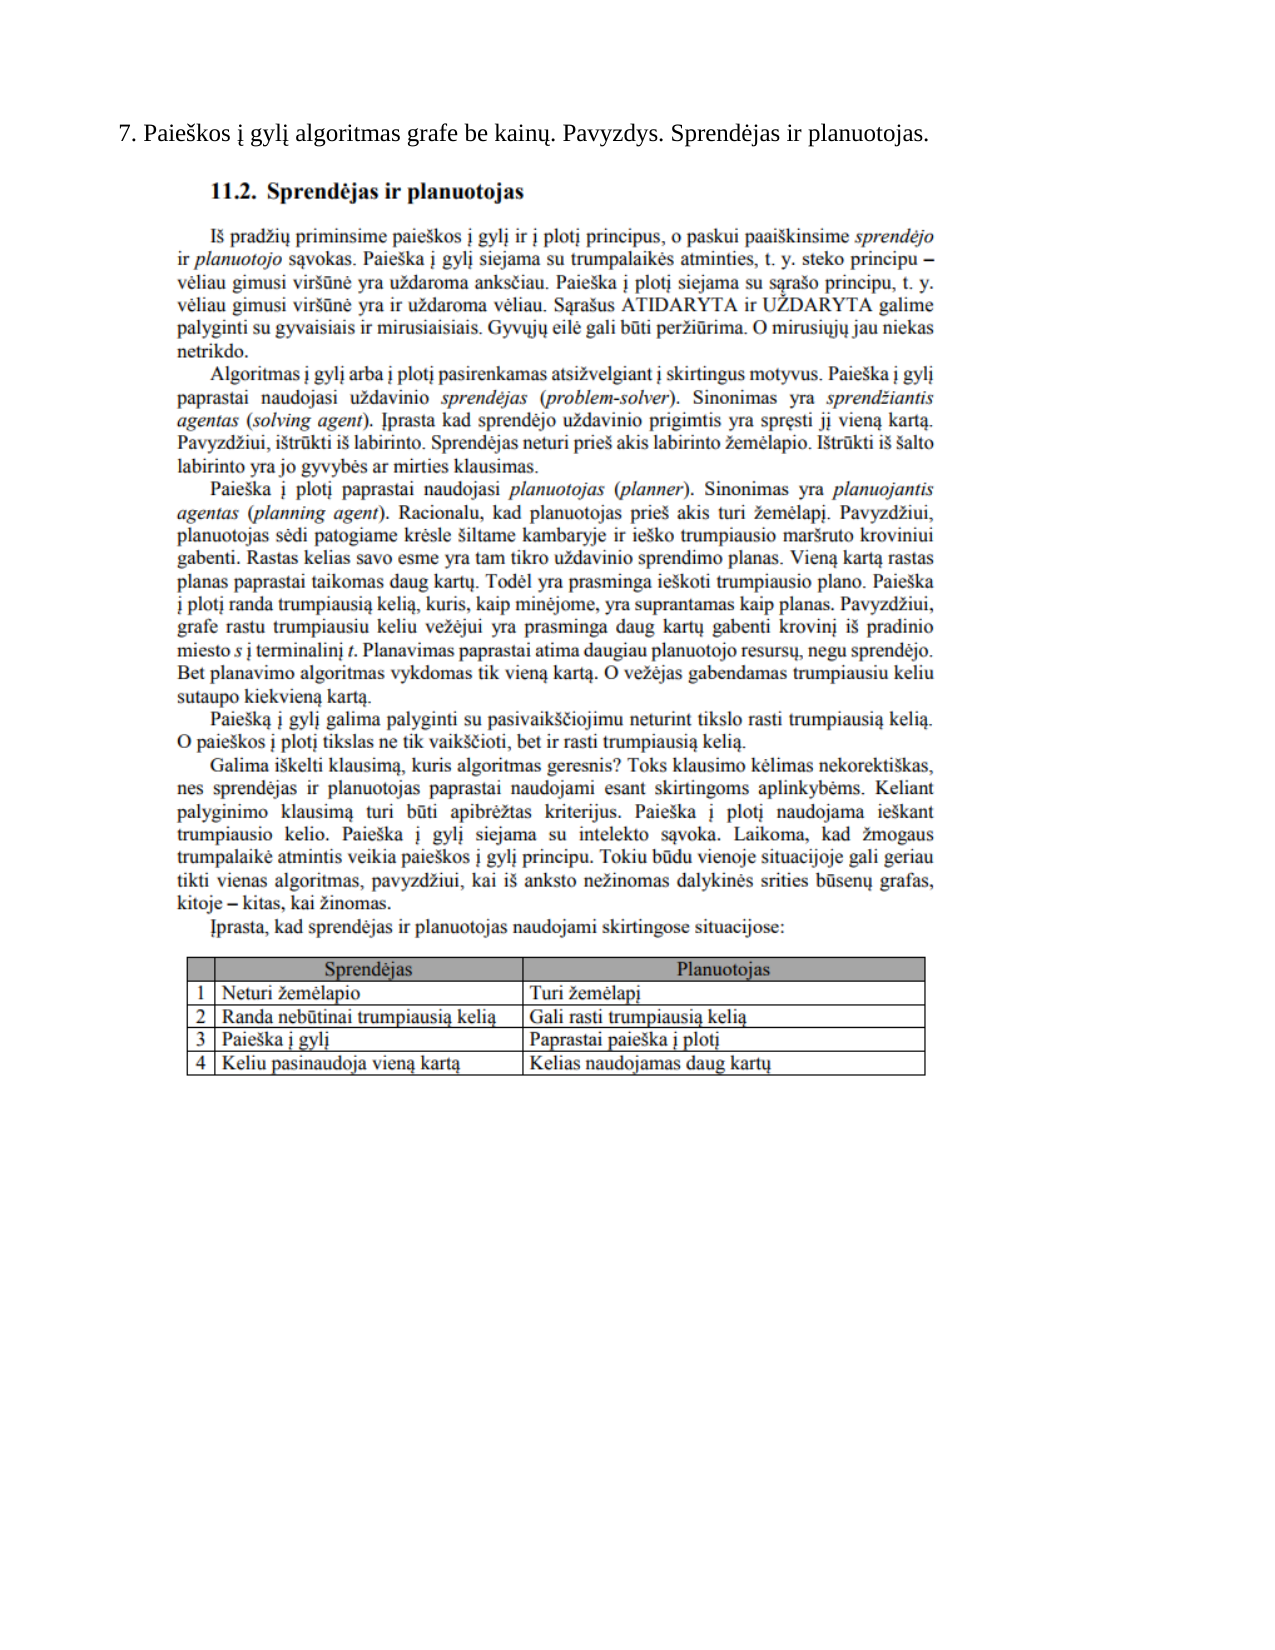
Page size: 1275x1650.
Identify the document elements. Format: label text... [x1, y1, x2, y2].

picture [168, 175, 942, 1087]
text 7. Paieškos į gylį algoritmas grafe be kainų. Pavyzdys. Sprendėjas ir planuotojas. [118, 118, 1157, 147]
